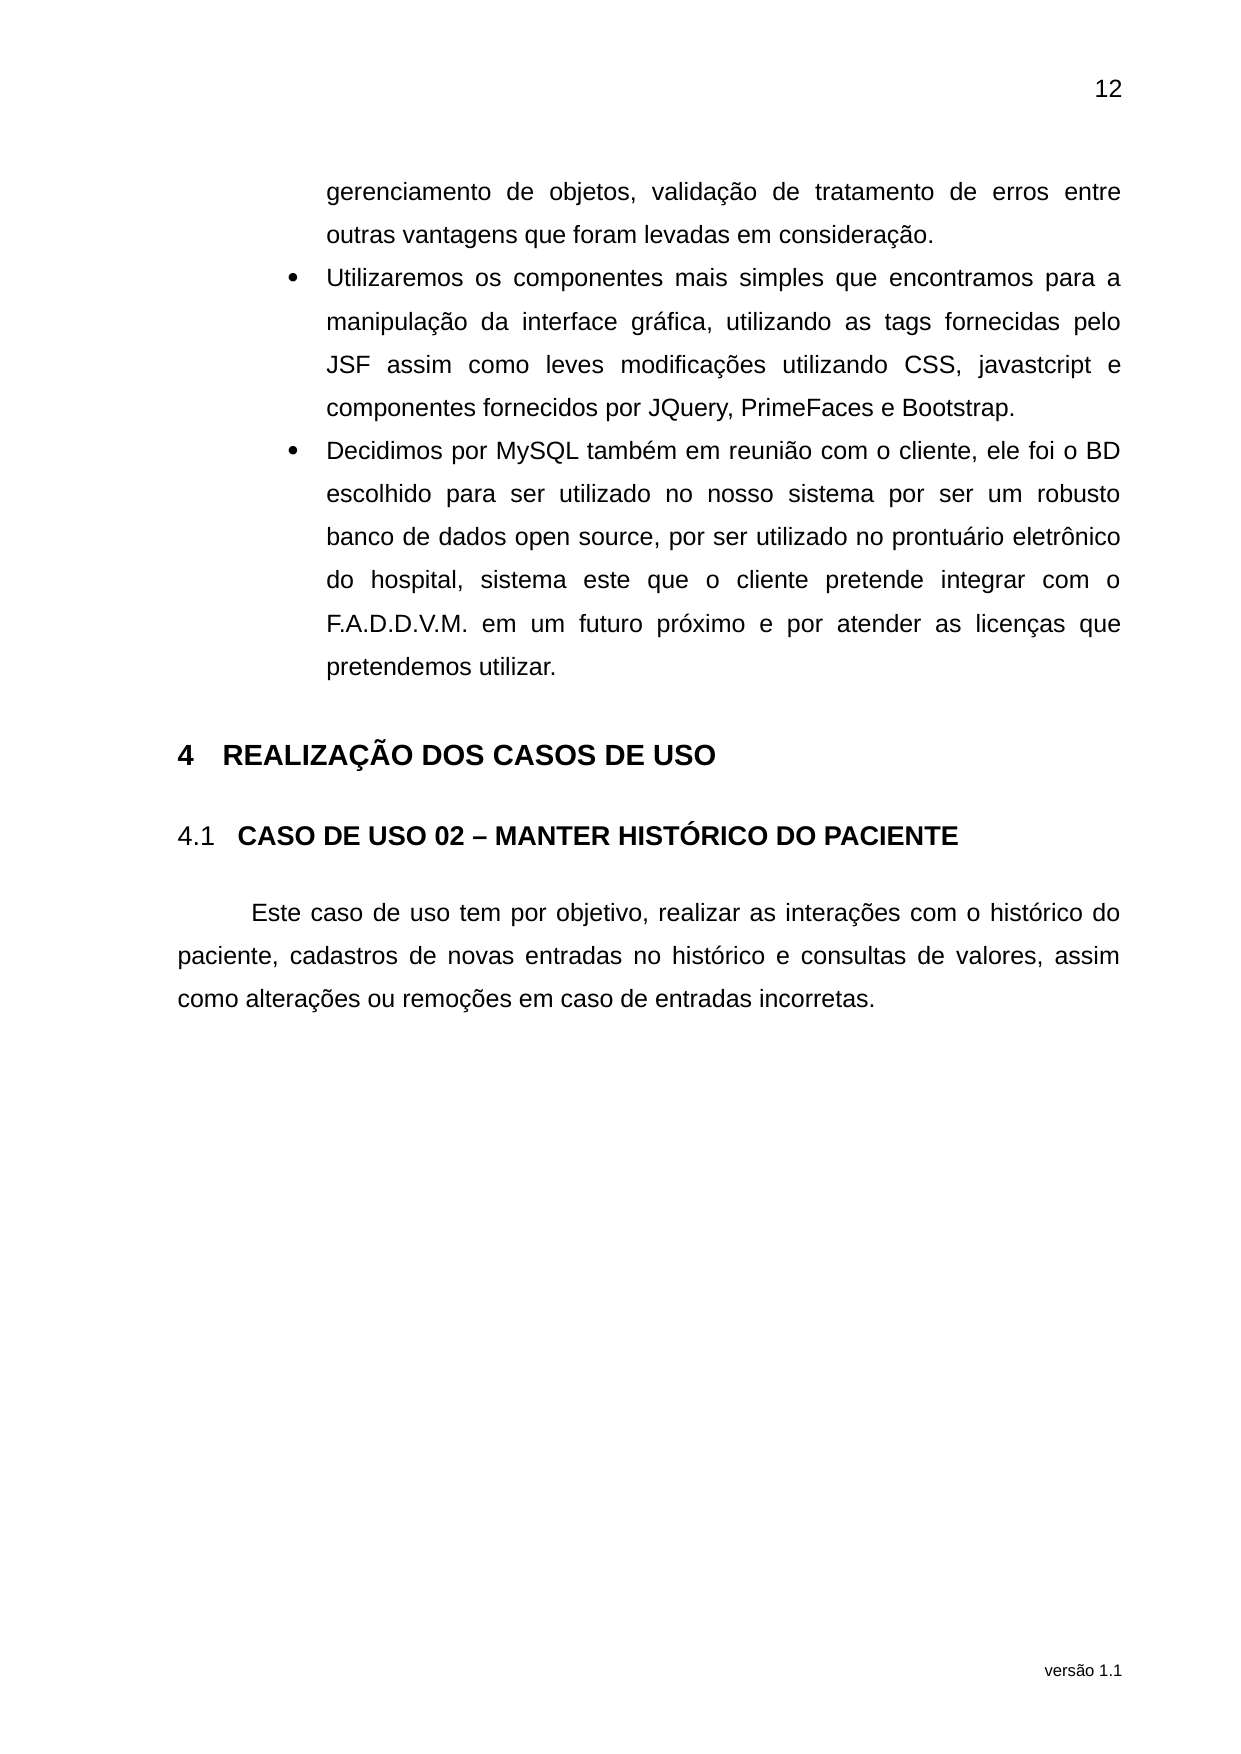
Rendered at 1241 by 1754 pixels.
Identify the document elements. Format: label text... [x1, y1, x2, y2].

subtitle Caso de Uso 02 – Manter histórico do paciente [177, 819, 1122, 851]
subtitle realização dos casos de uso [177, 738, 1122, 772]
list Decidimos por MySQL também em reunião com o cliente, ele foi o BD escolhido para ser utilizado no nosso sistema por ser um robusto banco de dados open source, por ser utilizado no prontuário eletrônico do hospital, sistema este que o cliente pretende integrar com o F.A.D.D.V.M. em um futuro próximo e por atender as licenças que pretendemos utilizar. [288, 436, 1122, 681]
list Utilizaremos os componentes mais simples que encontramos para a manipulação da interface gráfica, utilizando as tags fornecidas pelo JSF assim como leves modificações utilizando CSS, javastcript e componentes fornecidos por JQuery, PrimeFaces e Bootstrap. [288, 263, 1122, 422]
list gerenciamento de objetos, validação de tratamento de erros entre outras vantagens que foram levadas em consideração. [288, 177, 1122, 249]
text Este caso de uso tem por objetivo, realizar as interações com o histórico do paciente, cadastros de novas entradas no histórico e consultas de valores, assim como alterações ou remoções em caso de entradas incorretas. [177, 898, 1122, 1013]
